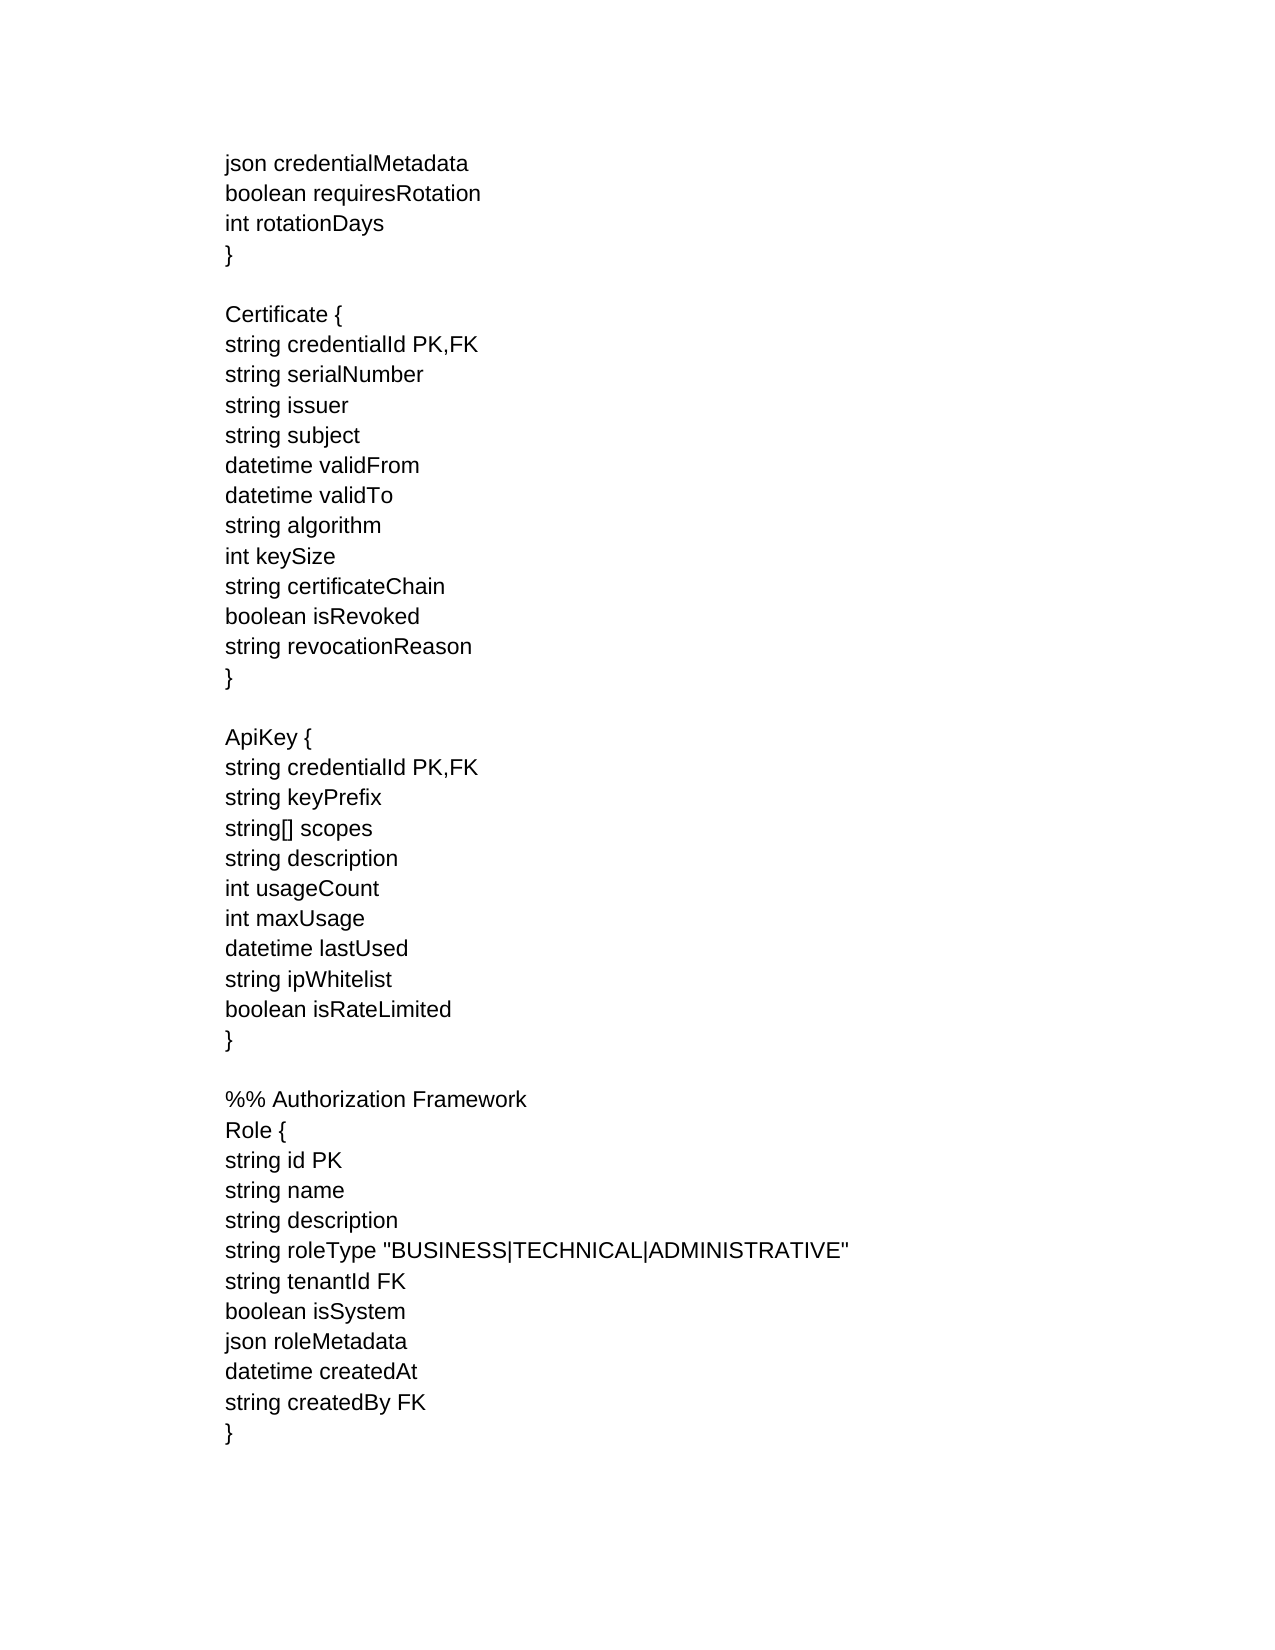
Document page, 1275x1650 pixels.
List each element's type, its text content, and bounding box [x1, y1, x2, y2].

text string name [150, 1177, 1125, 1203]
text string issuer [150, 392, 1125, 418]
text string ipWhitelist [150, 966, 1125, 992]
text string algorithm [150, 512, 1125, 539]
text datetime lastUsed [150, 935, 1125, 962]
text string subject [150, 422, 1125, 448]
text boolean isRevoked [150, 603, 1125, 629]
text string credentialId PK,FK [150, 331, 1125, 358]
text int rotationDays [150, 210, 1125, 237]
text string createdBy FK [150, 1388, 1125, 1415]
text datetime createdAt [150, 1358, 1125, 1385]
text string description [150, 1207, 1125, 1234]
text Certificate { [150, 301, 1125, 327]
text boolean isSystem [150, 1298, 1125, 1324]
text boolean requiresRotation [150, 180, 1125, 207]
text Role { [150, 1117, 1125, 1143]
text string credentialId PK,FK [150, 754, 1125, 781]
text ApiKey { [150, 724, 1125, 750]
text string description [150, 845, 1125, 871]
text string tenantId FK [150, 1268, 1125, 1294]
text json credentialMetadata [150, 150, 1125, 176]
text boolean isRateLimited [150, 996, 1125, 1022]
text int usageCount [150, 875, 1125, 901]
text string id PK [150, 1147, 1125, 1173]
text string roleType "BUSINESS|TECHNICAL|ADMINISTRATIVE" [150, 1237, 1125, 1264]
text string revocationReason [150, 633, 1125, 660]
text int maxUsage [150, 905, 1125, 932]
text } [150, 1419, 1125, 1445]
text %% Authorization Framework [150, 1086, 1125, 1113]
text string certificateChain [150, 573, 1125, 599]
text } [150, 241, 1125, 267]
text json roleMetadata [150, 1328, 1125, 1354]
text int keySize [150, 543, 1125, 569]
text string keyPrefix [150, 784, 1125, 811]
text string serialNumber [150, 361, 1125, 388]
text } [150, 663, 1125, 690]
text } [150, 1026, 1125, 1052]
text string[] scopes [150, 814, 1125, 841]
text datetime validTo [150, 482, 1125, 509]
text datetime validFrom [150, 452, 1125, 478]
